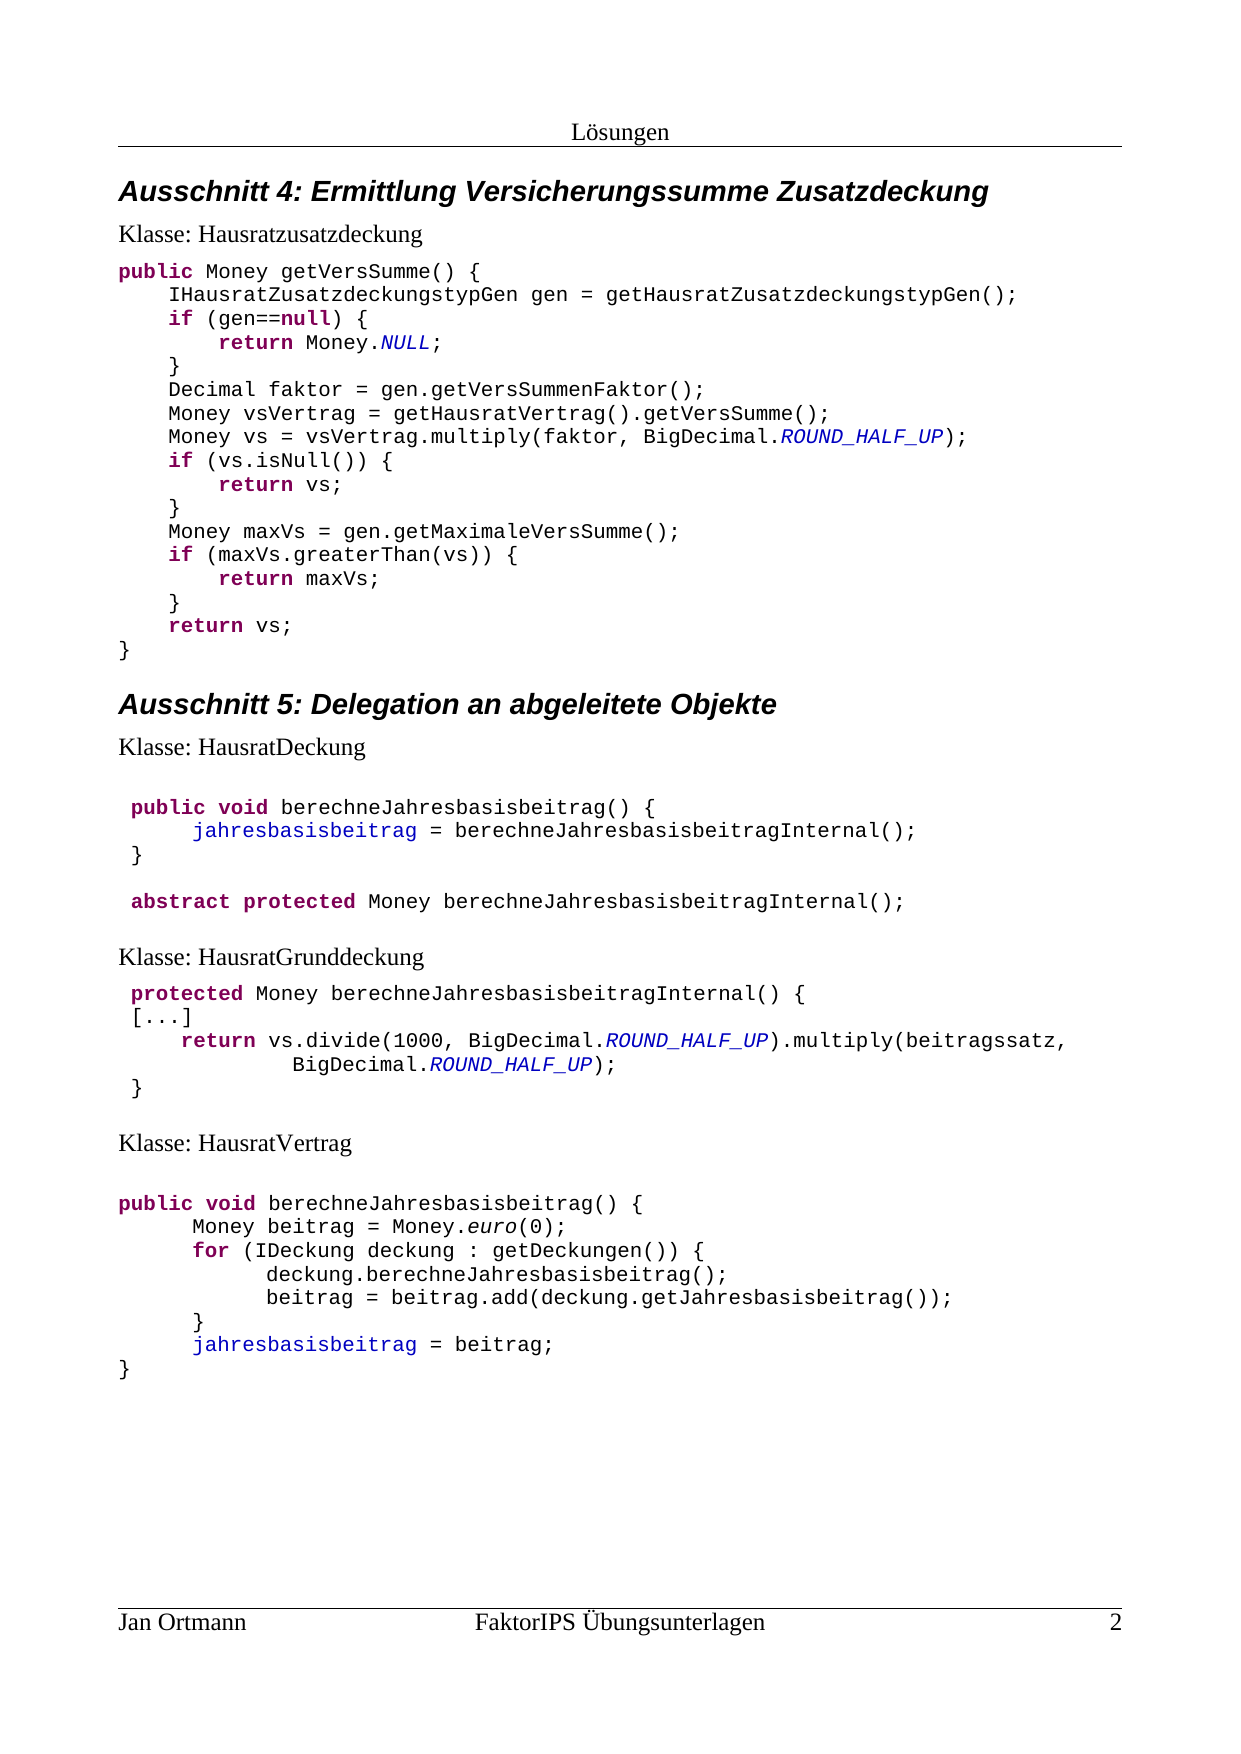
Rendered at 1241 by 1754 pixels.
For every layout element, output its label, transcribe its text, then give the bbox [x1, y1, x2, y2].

text return vs.divide(1000, BigDecimal.ROUND_HALF_UP).multiply(beitragssatz, [118, 1030, 1122, 1054]
text } [118, 1311, 1122, 1334]
text public Money getVersSumme() { [118, 261, 1122, 284]
text if (gen==null) { [118, 308, 1122, 332]
text beitrag = beitrag.add(deckung.getJahresbasisbeitrag()); [118, 1287, 1122, 1311]
text Decimal faktor = gen.getVersSummenFaktor(); [118, 379, 1122, 403]
text } [118, 592, 1122, 615]
text Klasse: HausratGrunddeckung [118, 943, 1122, 970]
text jahresbasisbeitrag = berechneJahresbasisbeitragInternal(); [118, 820, 1122, 844]
subtitle Ausschnitt 4: Ermittlung Versicherungssumme Zusatzdeckung [118, 175, 1122, 208]
text return maxVs; [118, 568, 1122, 592]
text abstract protected Money berechneJahresbasisbeitragInternal(); [118, 891, 1122, 915]
text Klasse: HausratDeckung [118, 733, 1122, 761]
text } [118, 497, 1122, 521]
text jahresbasisbeitrag = beitrag; [118, 1334, 1122, 1358]
text for (IDeckung deckung : getDeckungen()) { [118, 1240, 1122, 1263]
text } [118, 844, 1122, 868]
text public void berechneJahresbasisbeitrag() { [118, 797, 1122, 820]
text protected Money berechneJahresbasisbeitragInternal() { [118, 983, 1122, 1006]
text Money vsVertrag = getHausratVertrag().getVersSumme(); [118, 403, 1122, 426]
text return Money.NULL; [118, 332, 1122, 355]
text Money beitrag = Money.euro(0); [118, 1216, 1122, 1240]
subtitle Ausschnitt 5: Delegation an abgeleitete Objekte [118, 688, 1122, 720]
text } [118, 639, 1122, 663]
text Klasse: Hausratzusatzdeckung [118, 221, 1122, 248]
text if (maxVs.greaterThan(vs)) { [118, 544, 1122, 568]
text BigDecimal.ROUND_HALF_UP); [118, 1054, 1122, 1077]
text Klasse: HausratVertrag [118, 1129, 1122, 1156]
text IHausratZusatzdeckungstypGen gen = getHausratZusatzdeckungstypGen(); [118, 284, 1122, 308]
text return vs; [118, 615, 1122, 639]
text deckung.berechneJahresbasisbeitrag(); [118, 1263, 1122, 1287]
text Money maxVs = gen.getMaximaleVersSumme(); [118, 521, 1122, 544]
text [...] [118, 1006, 1122, 1030]
text Money vs = vsVertrag.multiply(faktor, BigDecimal.ROUND_HALF_UP); [118, 426, 1122, 450]
text if (vs.isNull()) { [118, 450, 1122, 473]
text public void berechneJahresbasisbeitrag() { [118, 1193, 1122, 1216]
text } [118, 1358, 1122, 1382]
text } [118, 355, 1122, 379]
text return vs; [118, 473, 1122, 497]
text } [118, 1077, 1122, 1101]
